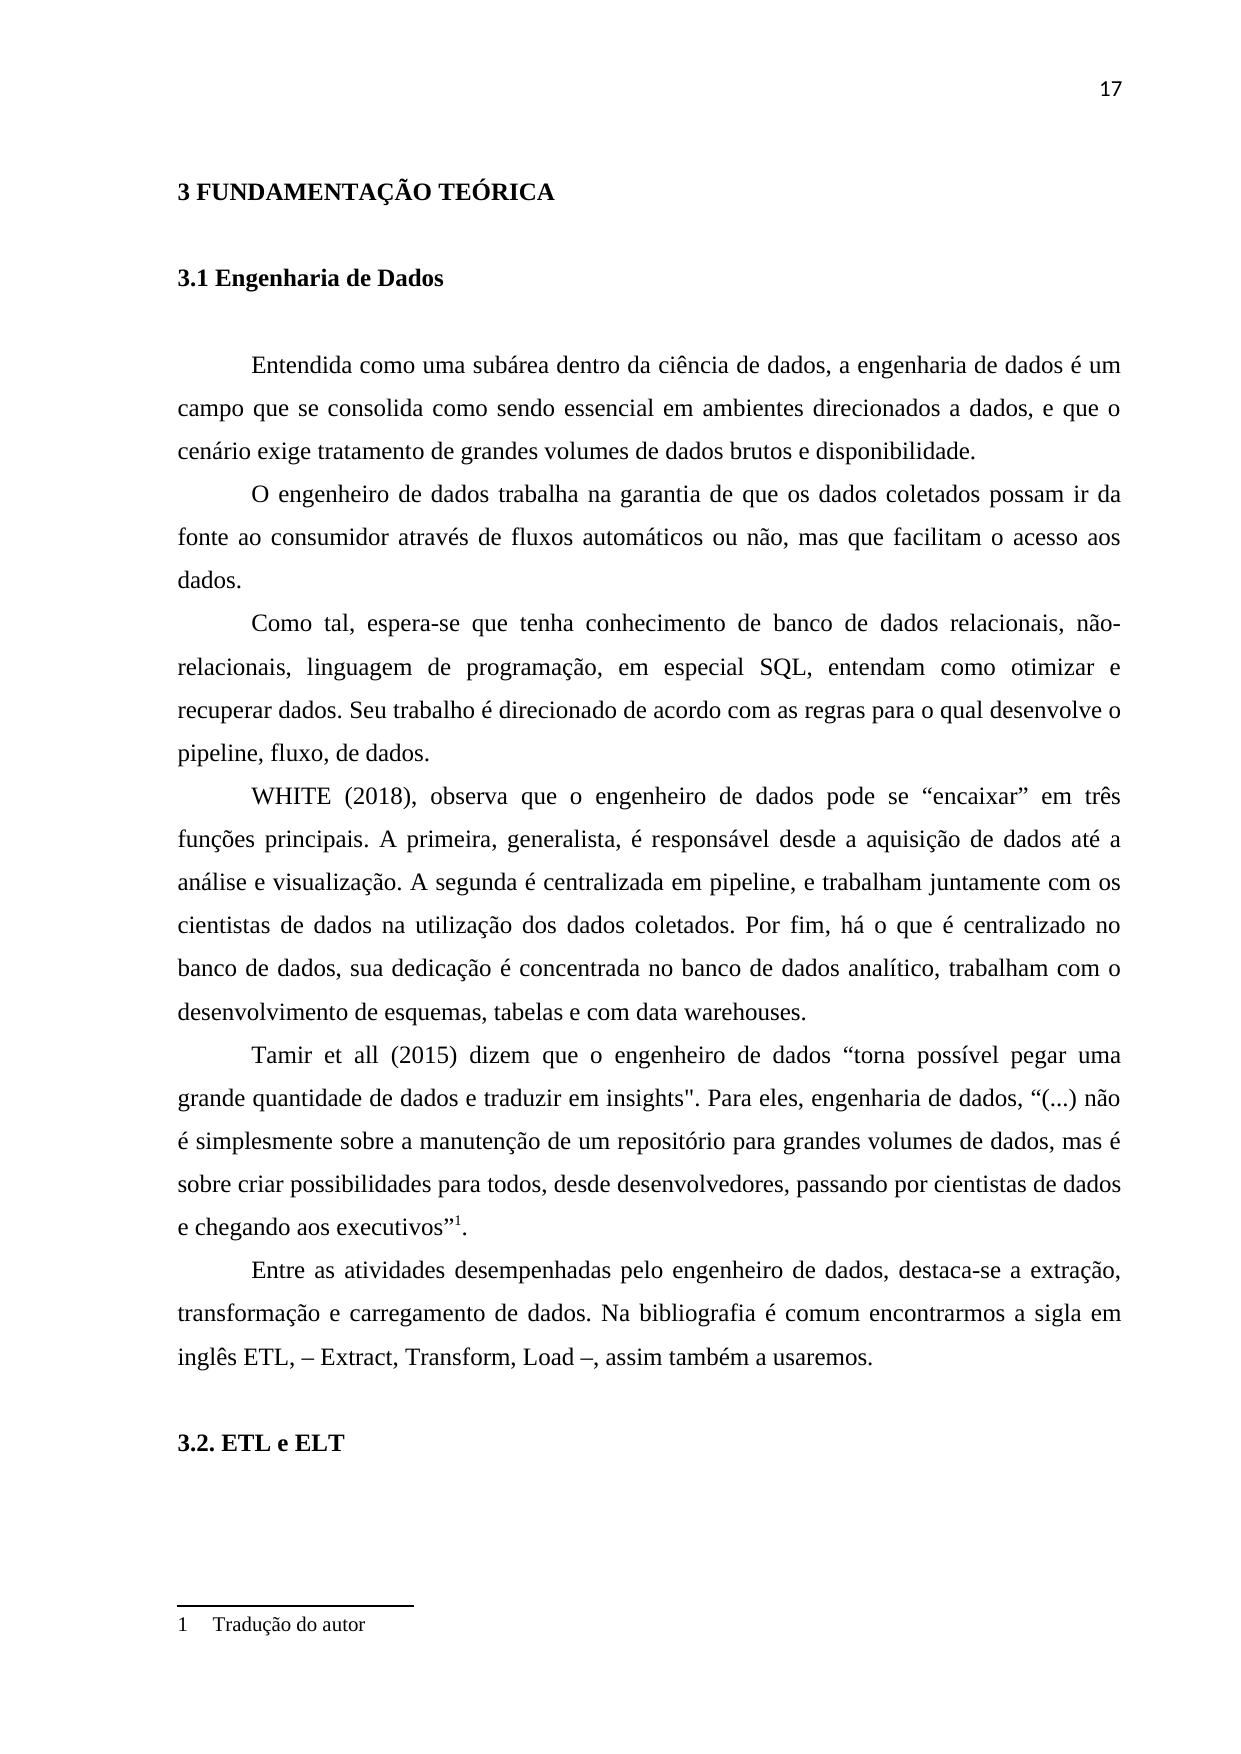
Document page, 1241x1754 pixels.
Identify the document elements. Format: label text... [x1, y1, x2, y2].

subtitle 3.1 Engenharia de Dados [177, 263, 1122, 292]
text O engenheiro de dados trabalha na garantia de que os dados coletados possam ir da fonte ao consumidor através de fluxos automáticos ou não, mas que facilitam o acesso aos dados. [177, 479, 1122, 594]
text WHITE (2018), observa que o engenheiro de dados pode se “encaixar” em três funções principais. A primeira, generalista, é responsável desde a aquisição de dados até a análise e visualização. A segunda é centralizada em pipeline, e trabalham juntamente com os cientistas de dados na utilização dos dados coletados. Por fim, há o que é centralizado no banco de dados, sua dedicação é concentrada no banco de dados analítico, trabalham com o desenvolvimento de esquemas, tabelas e com data warehouses. [177, 781, 1122, 1025]
text Entre as atividades desempenhadas pelo engenheiro de dados, destaca-se a extração, transformação e carregamento de dados. Na bibliografia é comum encontrarmos a sigla em inglês ETL, – Extract, Transform, Load –, assim também a usaremos. [177, 1255, 1122, 1370]
subtitle 3 FUNDAMENTAÇÃO TEÓRICA [177, 177, 1122, 206]
subtitle 3.2. ETL e ELT [177, 1428, 1122, 1457]
text Como tal, espera-se que tenha conhecimento de banco de dados relacionais, não-relacionais, linguagem de programação, em especial SQL, entendam como otimizar e recuperar dados. Seu trabalho é direcionado de acordo com as regras para o qual desenvolve o pipeline, fluxo, de dados. [177, 608, 1122, 767]
text Tamir et all (2015) dizem que o engenheiro de dados “torna possível pegar uma grande quantidade de dados e traduzir em insights". Para eles, engenharia de dados, “(...) não é simplesmente sobre a manutenção de um repositório para grandes volumes de dados, mas é sobre criar possibilidades para todos, desde desenvolvedores, passando por cientistas de dados e chegando aos executivos”. [177, 1040, 1122, 1241]
text Tradução do autor [177, 1612, 1122, 1636]
text Entendida como uma subárea dentro da ciência de dados, a engenharia de dados é um campo que se consolida como sendo essencial em ambientes direcionados a dados, e que o cenário exige tratamento de grandes volumes de dados brutos e disponibilidade. [177, 350, 1122, 465]
